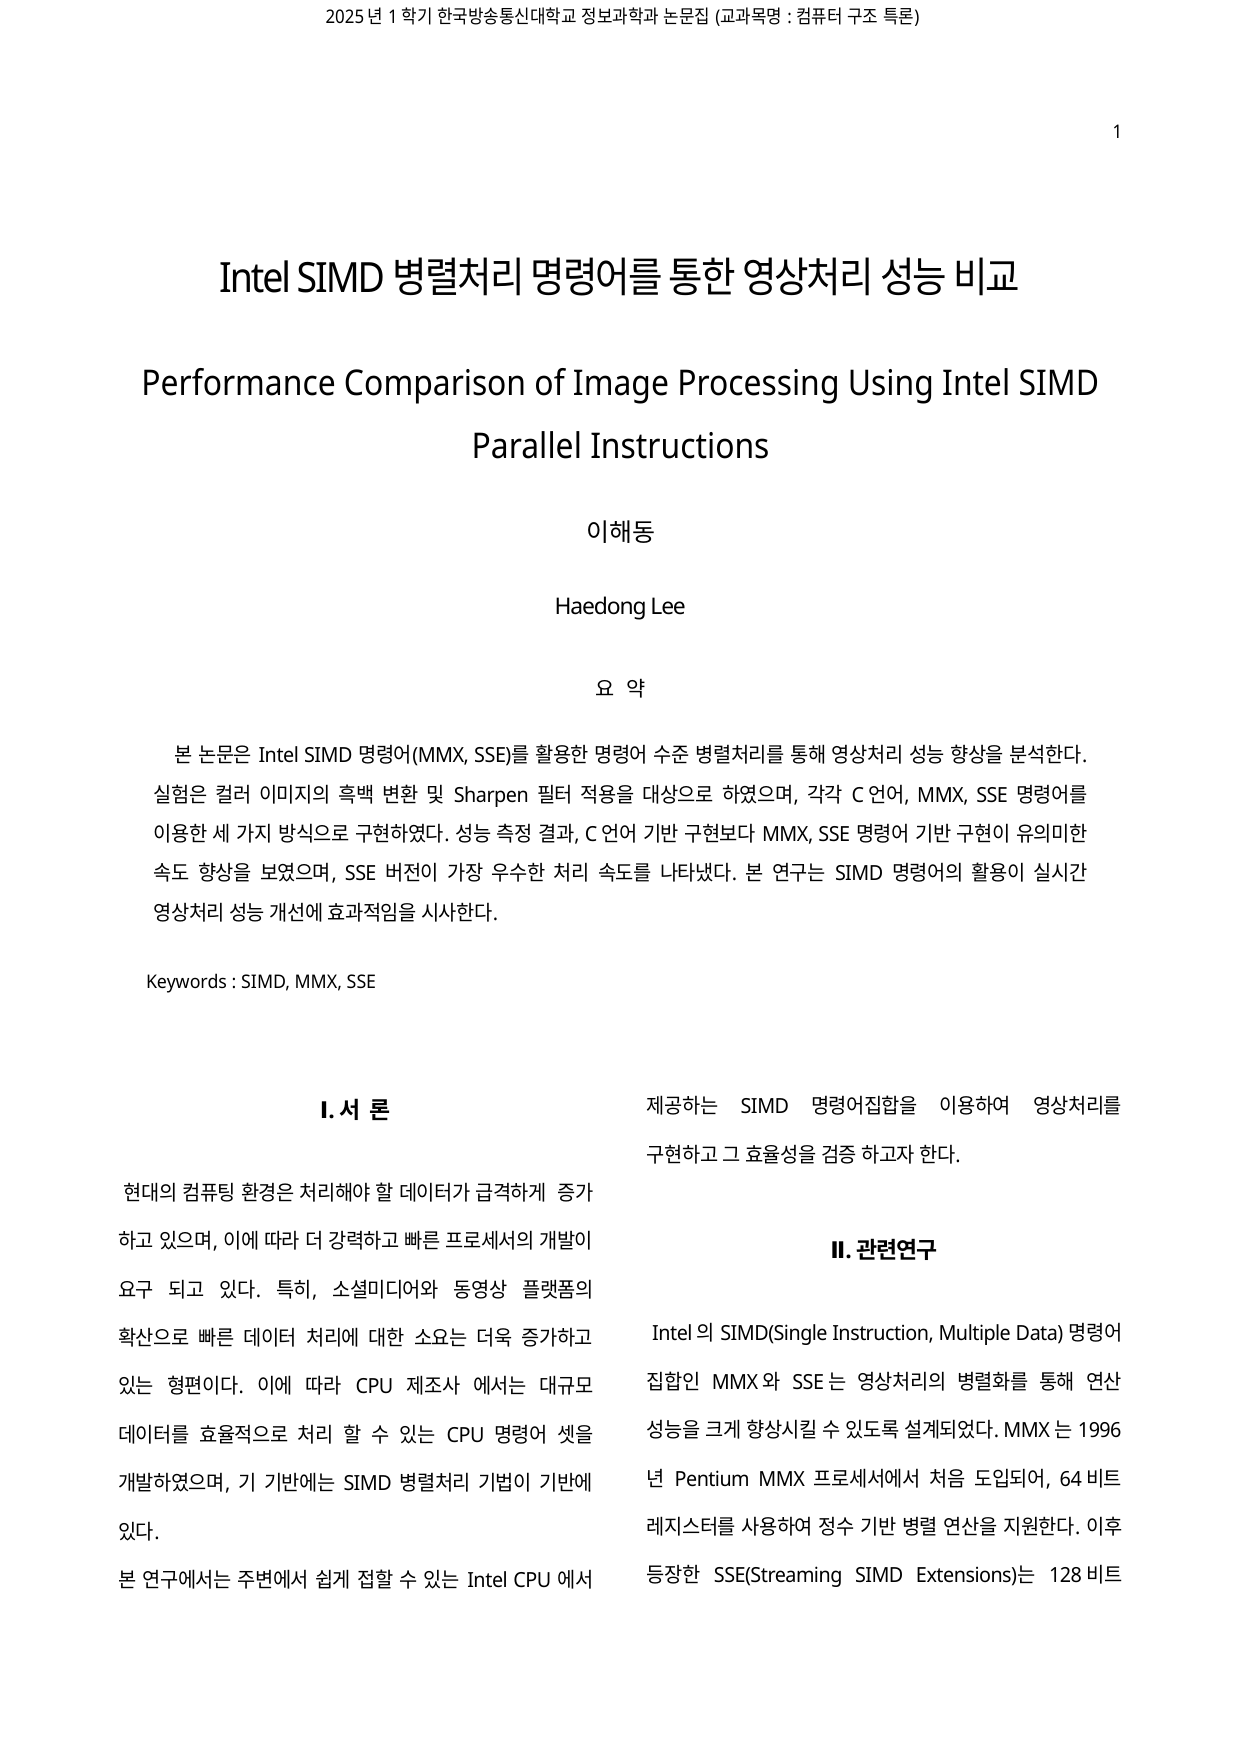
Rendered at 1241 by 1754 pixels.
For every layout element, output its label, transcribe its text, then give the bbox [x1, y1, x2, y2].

table_cell [118, 1009, 1123, 1069]
text Ⅰ. 서 론 [118, 1069, 593, 1125]
text Ⅱ. 관련연구 [647, 1232, 1122, 1265]
text 본 연구에서는 주변에서 쉽게 접할 수 있는 Intel CPU 에서 [118, 1563, 593, 1594]
table_header Intel SIMD 병렬처리 명령어를 통한 영상처리 성능 비교 Performance Comparison of Image Processing Using Intel SIMD Parallel Instructions 이해동 Haedong Lee 요 약 본 논문은 Intel SIMD 명령어(MMX, SSE)를 활용한 명령어 수준 병렬처리를 통해 영상처리 성능 향상을 분석한다. 실험은 컬러 이미지의 흑백 변환 및 Sharpen 필터 적용을 대상으로 하였으며, 각각 C언어, MMX, SSE 명령어를 이용한 세 가지 방식으로 구현하였다. 성능 측정 결과, C언어 기반 구현보다 MMX, SSE 명령어 기반 구현이 유의미한 속도 향상을 보였으며, SSE 버전이 가장 우수한 처리 속도를 나타냈다. 본 연구는 SIMD 명령어의 활용이 실시간 영상처리 성능 개선에 효과적임을 시사한다. Keywords : SIMD, MMX, SSE [118, 207, 1123, 1008]
text Intel의 SIMD(Single Instruction, Multiple Data) 명령어 집합인 MMX와 SSE는 영상처리의 병렬화를 통해 연산 성능을 크게 향상시킬 수 있도록 설계되었다. MMX는 1996년 Pentium MMX 프로세서에서 처음 도입되어, 64비트 레지스터를 사용하여 정수 기반 병렬 연산을 지원한다. 이후 등장한 SSE(Streaming SIMD Extensions)는 128비트 [647, 1317, 1122, 1589]
text 현대의 컴퓨팅 환경은 처리해야 할 데이터가 급격하게 증가 하고 있으며, 이에 따라 더 강력하고 빠른 프로세서의 개발이 요구 되고 있다. 특히, 소셜미디어와 동영상 플랫폼의 확산으로 빠른 데이터 처리에 대한 소요는 더욱 증가하고 있는 형편이다. 이에 따라 CPU 제조사 에서는 대규모 데이터를 효율적으로 처리 할 수 있는 CPU 명령어 셋을 개발하였으며, 기 기반에는 SIMD 병렬처리 기법이 기반에 있다. [118, 1176, 593, 1545]
text 제공하는 SIMD 명령어집합을 이용하여 영상처리를 구현하고 그 효율성을 검증 하고자 한다. [647, 1069, 1122, 1168]
